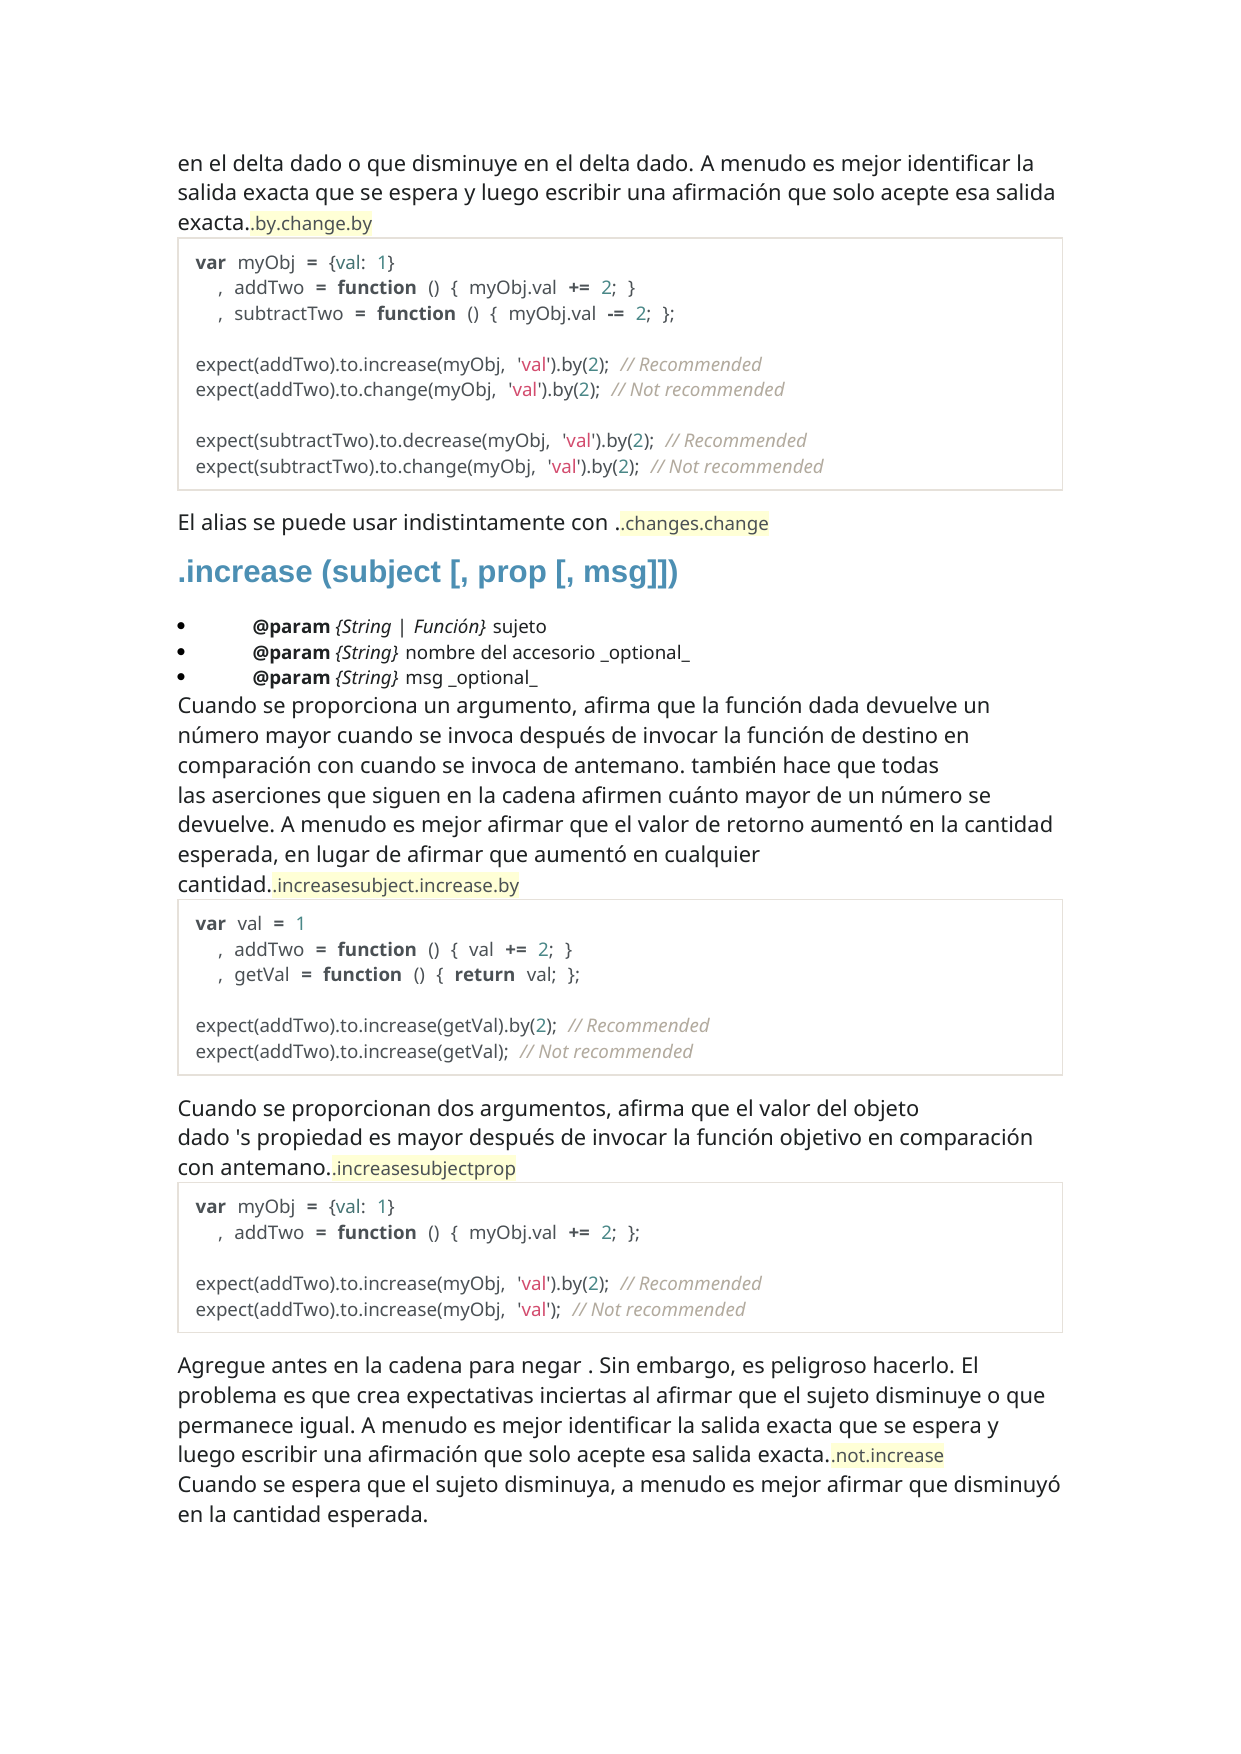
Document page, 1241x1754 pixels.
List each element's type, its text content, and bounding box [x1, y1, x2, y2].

text var val = 1 [179, 900, 1062, 924]
text Cuando se espera que el sujeto disminuya, a menudo es mejor afirmar que disminuyó en la cantidad esperada. [177, 1469, 1063, 1529]
list @param {String} msg _optional_ [177, 665, 1063, 690]
subtitle .increase (subject [, prop [, msg]]) [177, 553, 1063, 589]
text en el delta dado o que disminuye en el delta dado. A menudo es mejor identificar la salida exacta que se espera y luego escribir una afirmación que solo acepte esa salida exacta..by.change.by [177, 148, 1063, 237]
text Cuando se proporcionan dos argumentos, afirma que el valor del objeto dado 's propiedad es mayor después de invocar la función objetivo en comparación con antemano..increasesubjectprop [177, 1092, 1063, 1182]
list @param {String | Función} sujeto [177, 614, 1063, 639]
text expect(addTwo).to.increase(getVal).by(2); // Recommended [179, 1001, 1062, 1026]
text , addTwo = function () { val += 2; } [179, 924, 1062, 950]
text , getVal = function () { return val; }; [179, 950, 1062, 975]
list @param {String} nombre del accesorio _optional_ [177, 639, 1063, 665]
text expect(addTwo).to.increase(myObj, 'val'); // Not recommended [179, 1284, 1062, 1332]
text Agregue antes en la cadena para negar . Sin embargo, es peligroso hacerlo. El problema es que crea expectativas inciertas al afirmar que el sujeto disminuye o que permanece igual. A menudo es mejor identificar la salida exacta que se espera y luego escribir una afirmación que solo acepte esa salida exacta..not.increase [177, 1350, 1063, 1469]
text expect(addTwo).to.increase(myObj, 'val').by(2); // Recommended [179, 339, 1062, 364]
text , addTwo = function () { myObj.val += 2; } [179, 262, 1062, 288]
text expect(addTwo).to.change(myObj, 'val').by(2); // Not recommended [179, 364, 1062, 390]
text El alias se puede usar indistintamente con ..changes.change [177, 507, 1063, 537]
text expect(addTwo).to.increase(getVal); // Not recommended [179, 1026, 1062, 1074]
text var myObj = {val: 1} [179, 239, 1062, 262]
text expect(addTwo).to.increase(myObj, 'val').by(2); // Recommended [179, 1258, 1062, 1284]
text , addTwo = function () { myObj.val += 2; }; [179, 1207, 1062, 1233]
text Cuando se proporciona un argumento, afirma que la función dada devuelve un número mayor cuando se invoca después de invocar la función de destino en comparación con cuando se invoca de antemano. también hace que todas las aserciones que siguen en la cadena afirmen cuánto mayor de un número se devuelve. A menudo es mejor afirmar que el valor de retorno aumentó en la cantidad esperada, en lugar de afirmar que aumentó en cualquier cantidad..increasesubject.increase.by [177, 690, 1063, 899]
text expect(subtractTwo).to.decrease(myObj, 'val').by(2); // Recommended [179, 416, 1062, 441]
text expect(subtractTwo).to.change(myObj, 'val').by(2); // Not recommended [179, 441, 1062, 489]
text , subtractTwo = function () { myObj.val -= 2; }; [179, 288, 1062, 313]
text var myObj = {val: 1} [179, 1183, 1062, 1207]
